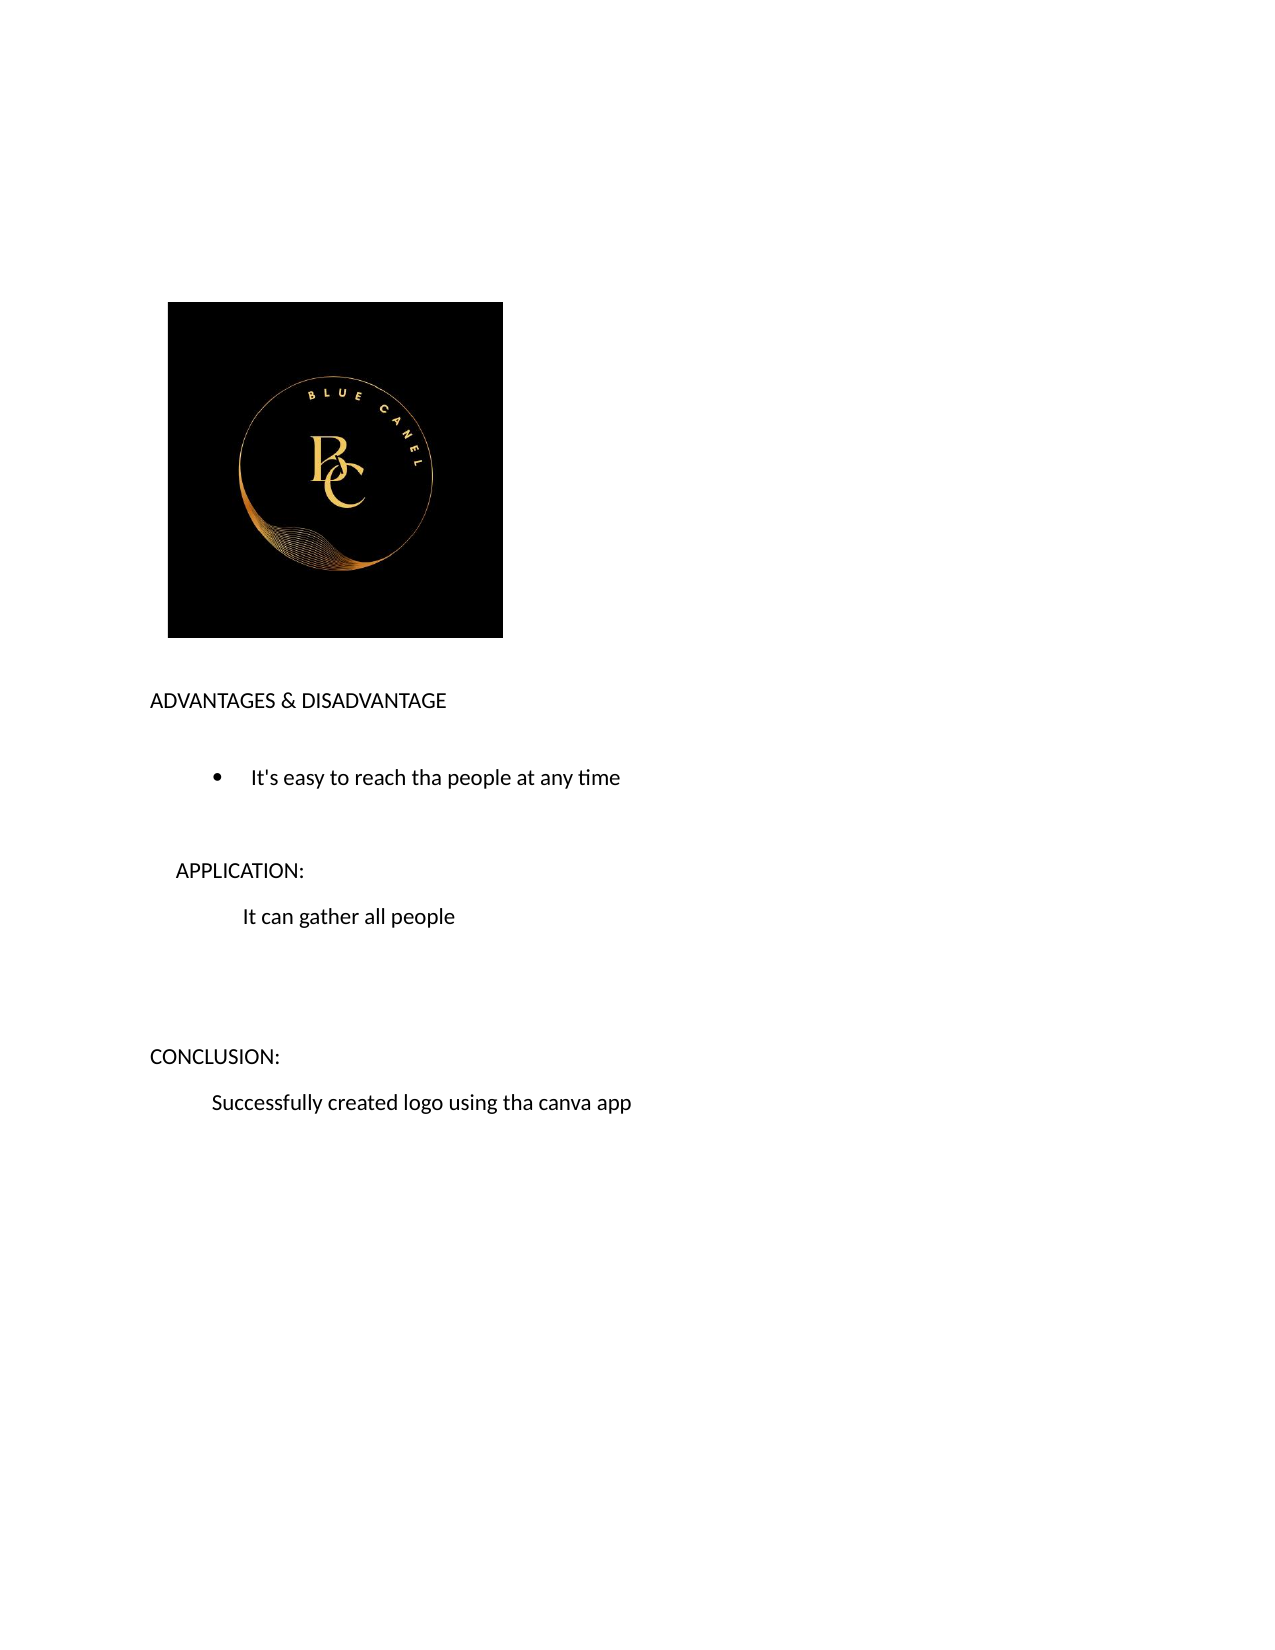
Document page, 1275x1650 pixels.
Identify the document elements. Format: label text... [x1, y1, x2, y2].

text It can gather all people [150, 902, 1125, 930]
text CONCLUSION: [150, 1042, 1125, 1070]
text ADVANTAGES & DISADVANTAGE [150, 686, 1125, 714]
text APPLICATION: [150, 856, 1125, 884]
list It's easy to reach tha people at any time [213, 763, 1125, 791]
text Successfully created logo using tha canva app [150, 1088, 1125, 1117]
